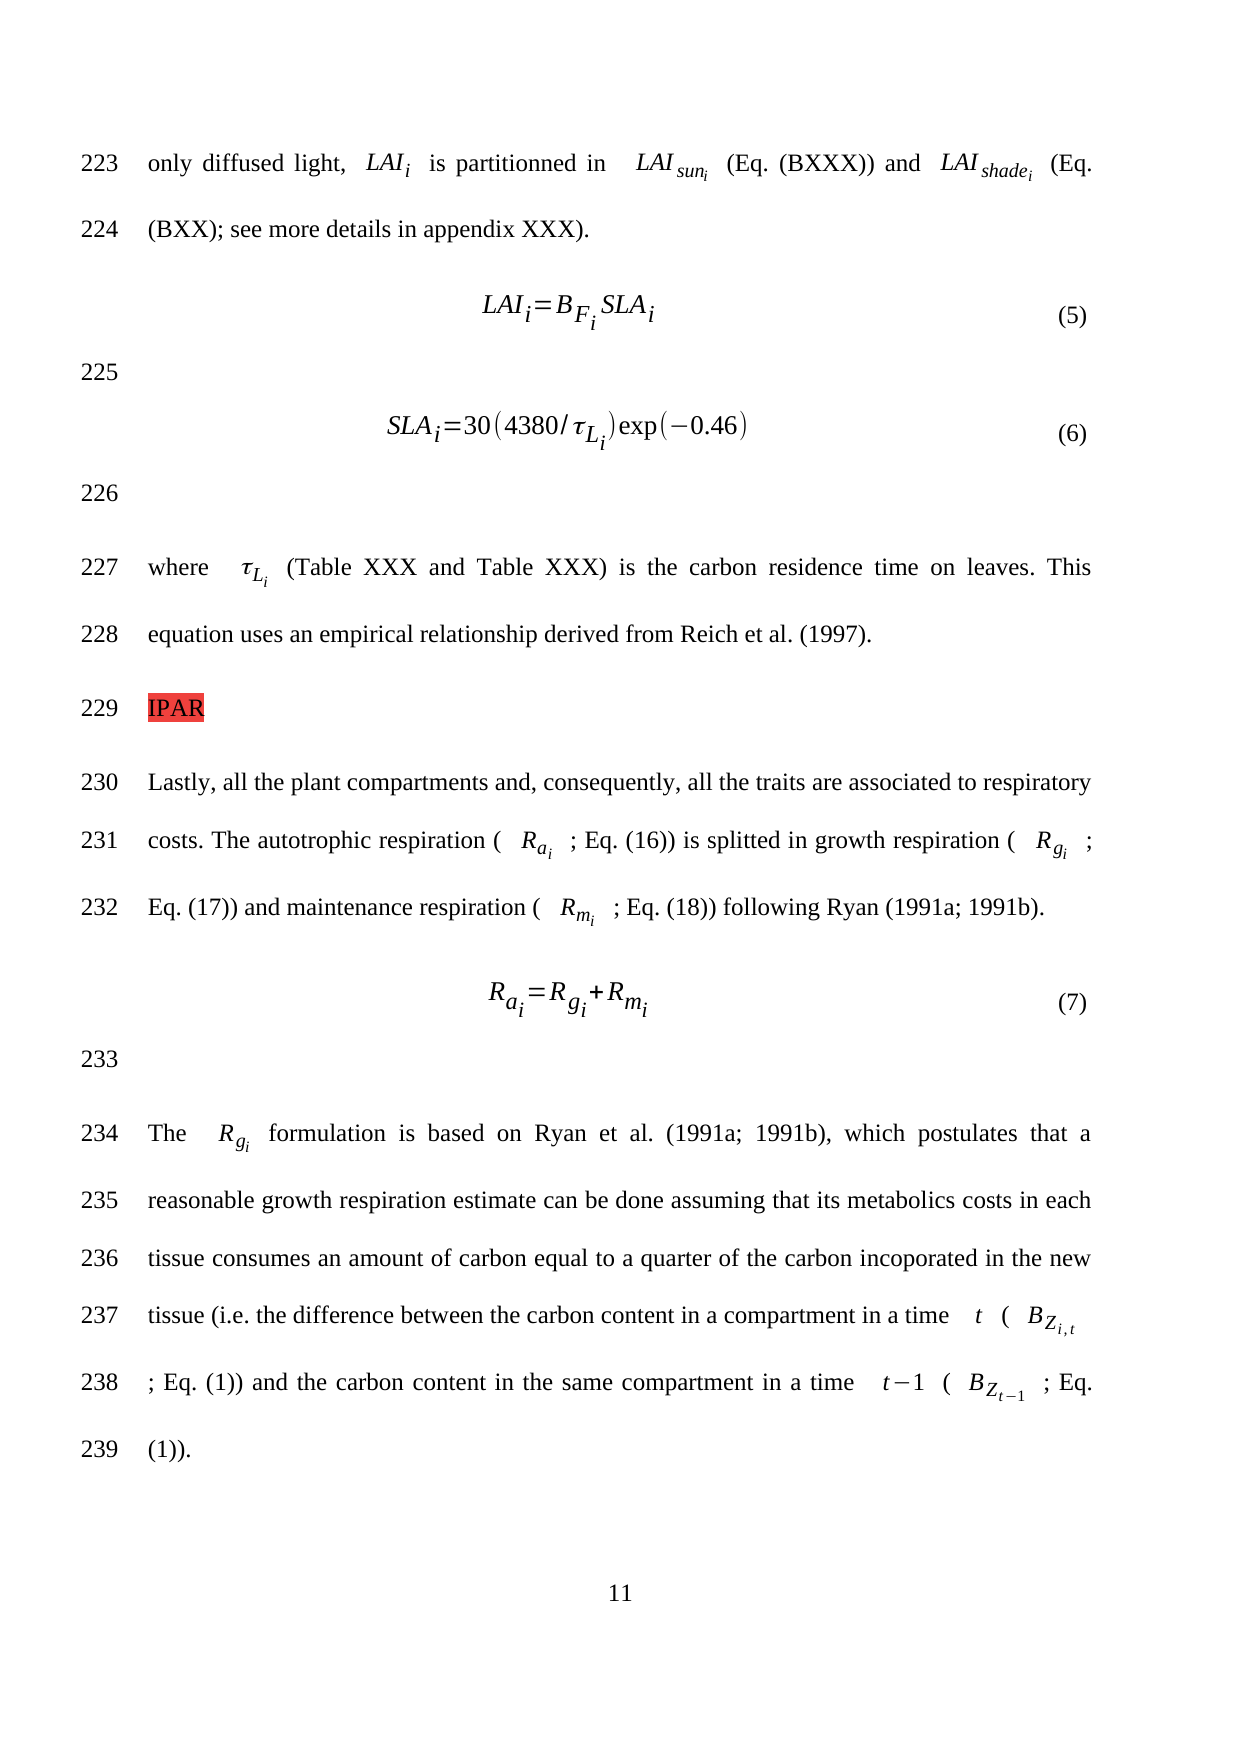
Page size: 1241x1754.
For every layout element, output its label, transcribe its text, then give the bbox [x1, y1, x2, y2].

text IPAR [148, 693, 1093, 722]
table_header [148, 976, 987, 1044]
table_header [148, 404, 987, 478]
table_header [148, 289, 987, 357]
text Lastly, all the plant compartments and, consequently, all the traits are associated to respiratory costs. The autotrophic respiration (; Eq. (16)) is splitted in growth respiration (; Eq. (17)) and maintenance respiration (; Eq. (18)) following Ryan (1991a; 1991b). [148, 767, 1093, 930]
table_header (6) [988, 404, 1093, 478]
table_header (7) [988, 976, 1093, 1044]
text where (Table XXX and Table XXX) is the carbon residence time on leaves. This equation uses an empirical relationship derived from Reich et al. (1997). [148, 552, 1093, 648]
text The formulation is based on Ryan et al. (1991a; 1991b), which postulates that a reasonable growth respiration estimate can be done assuming that its metabolics costs in each tissue consumes an amount of carbon equal to a quarter of the carbon incoporated in the new tissue (i.e. the difference between the carbon content in a compartment in a time (; Eq. (1)) and the carbon content in the same compartment in a time (; Eq. (1)). [148, 1118, 1093, 1463]
text Following Pavlick et al. (2012), the leaf area index (; Eq. (14)) takes into account the carbon content on leaves (; Eq. (1)) and its specific leaf area (; Eq. (15)). In order to consider the part of the canopy that receives direct light and the other that receiver only diffused light,is partitionned in (Eq. (BXXX)) and(Eq. (BXX); see more details in appendix XXX). [148, 148, 1093, 243]
table_header (5) [988, 289, 1093, 357]
